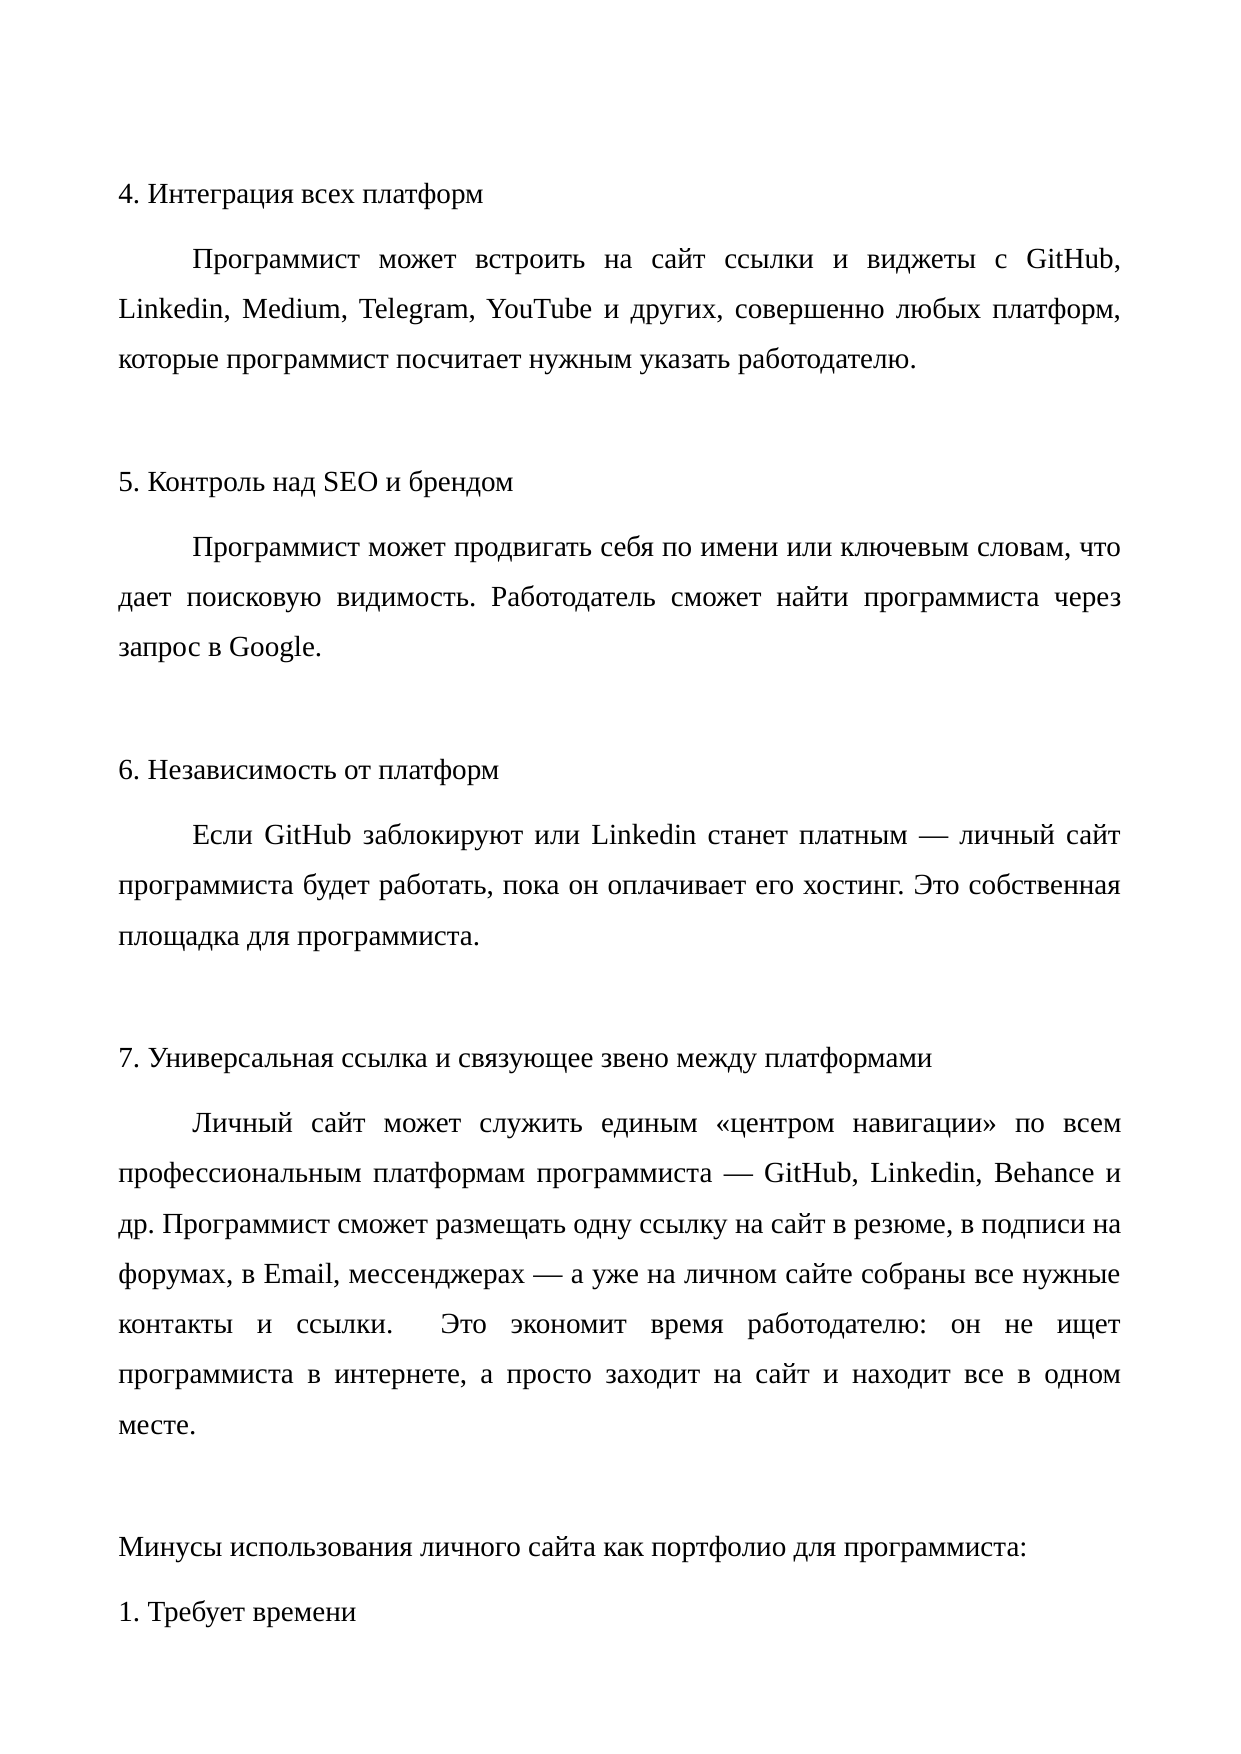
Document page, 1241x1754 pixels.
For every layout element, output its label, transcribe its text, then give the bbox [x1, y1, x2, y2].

text 5. Контроль над SEO и брендом [118, 464, 1122, 497]
text 6. Независимость от платформ [118, 752, 1122, 786]
text Личный сайт может служить единым «центром навигации» по всем профессиональным платформам программиста — GitHub, Linkedin, Behance и др. Программист сможет размещать одну ссылку на сайт в резюме, в подписи на форумах, в Email, мессенджерах — а уже на личном сайте собраны все нужные контакты и ссылки. Это экономит время работодателю: он не ищет программиста в интернете, а просто заходит на сайт и находит все в одном месте. [118, 1105, 1122, 1441]
text 4. Интеграция всех платформ [118, 176, 1122, 209]
text Если GitHub заблокируют или Linkedin станет платным — личный сайт программиста будет работать, пока он оплачивает его хостинг. Это собственная площадка для программиста. [118, 817, 1122, 951]
text 7. Универсальная ссылка и связующее звено между платформами [118, 1040, 1122, 1074]
text Программист может встроить на сайт ссылки и виджеты с GitHub, Linkedin, Medium, Telegram, YouTube и других, совершенно любых платформ, которые программист посчитает нужным указать работодателю. [118, 241, 1122, 375]
text 1. Требует времени [118, 1594, 1122, 1628]
text Программист может продвигать себя по имени или ключевым словам, что дает поисковую видимость. Работодатель сможет найти программиста через запрос в Google. [118, 529, 1122, 663]
text Минусы использования личного сайта как портфолио для программиста: [118, 1529, 1122, 1563]
